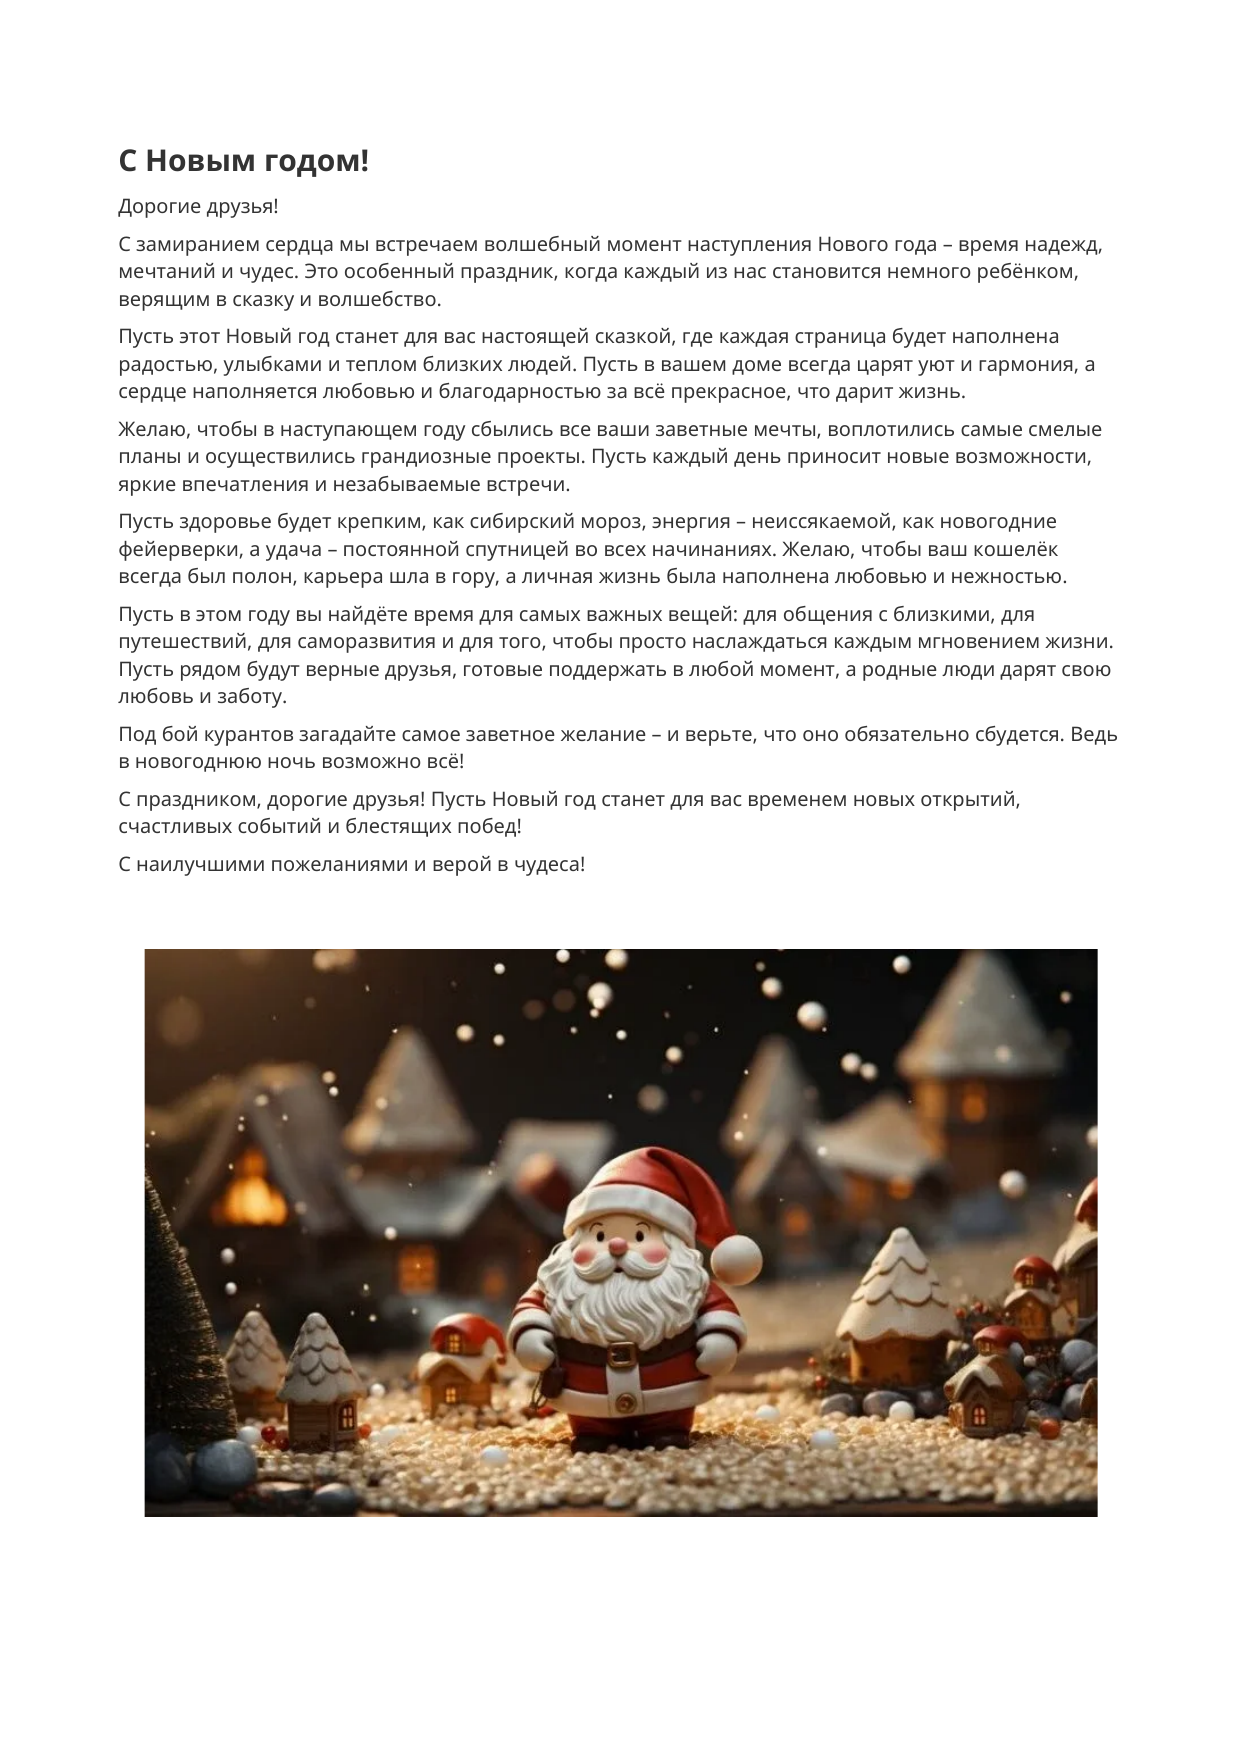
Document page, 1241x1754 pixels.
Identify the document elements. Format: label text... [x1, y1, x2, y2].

text Пусть здоровье будет крепким, как сибирский мороз, энергия – неиссякаемой, как новогодние фейерверки, а удача – постоянной спутницей во всех начинаниях. Желаю, чтобы ваш кошелёк всегда был полон, карьера шла в гору, а личная жизнь была наполнена любовью и нежностью. [118, 507, 1122, 590]
text С праздником, дорогие друзья! Пусть Новый год станет для вас временем новых открытий, счастливых событий и блестящих побед! [118, 785, 1122, 840]
text Под бой курантов загадайте самое заветное желание – и верьте, что оно обязательно сбудется. Ведь в новогоднюю ночь возможно всё! [118, 720, 1122, 775]
text Пусть этот Новый год станет для вас настоящей сказкой, где каждая страница будет наполнена радостью, улыбками и теплом близких людей. Пусть в вашем доме всегда царят уют и гармония, а сердце наполняется любовью и благодарностью за всё прекрасное, что дарит жизнь. [118, 322, 1122, 405]
text Пусть в этом году вы найдёте время для самых важных вещей: для общения с близкими, для путешествий, для саморазвития и для того, чтобы просто наслаждаться каждым мгновением жизни. Пусть рядом будут верные друзья, готовые поддержать в любой момент, а родные люди дарят свою любовь и заботу. [118, 600, 1122, 710]
picture [144, 949, 1098, 1517]
text С замиранием сердца мы встречаем волшебный момент наступления Нового года – время надежд, мечтаний и чудес. Это особенный праздник, когда каждый из нас становится немного ребёнком, верящим в сказку и волшебство. [118, 230, 1122, 312]
subtitle С Новым годом! [118, 139, 1122, 180]
text С наилучшими пожеланиями и верой в чудеса! [118, 850, 1122, 877]
text Дорогие друзья! [118, 192, 1122, 220]
text Желаю, чтобы в наступающем году сбылись все ваши заветные мечты, воплотились самые смелые планы и осуществились грандиозные проекты. Пусть каждый день приносит новые возможности, яркие впечатления и незабываемые встречи. [118, 415, 1122, 497]
